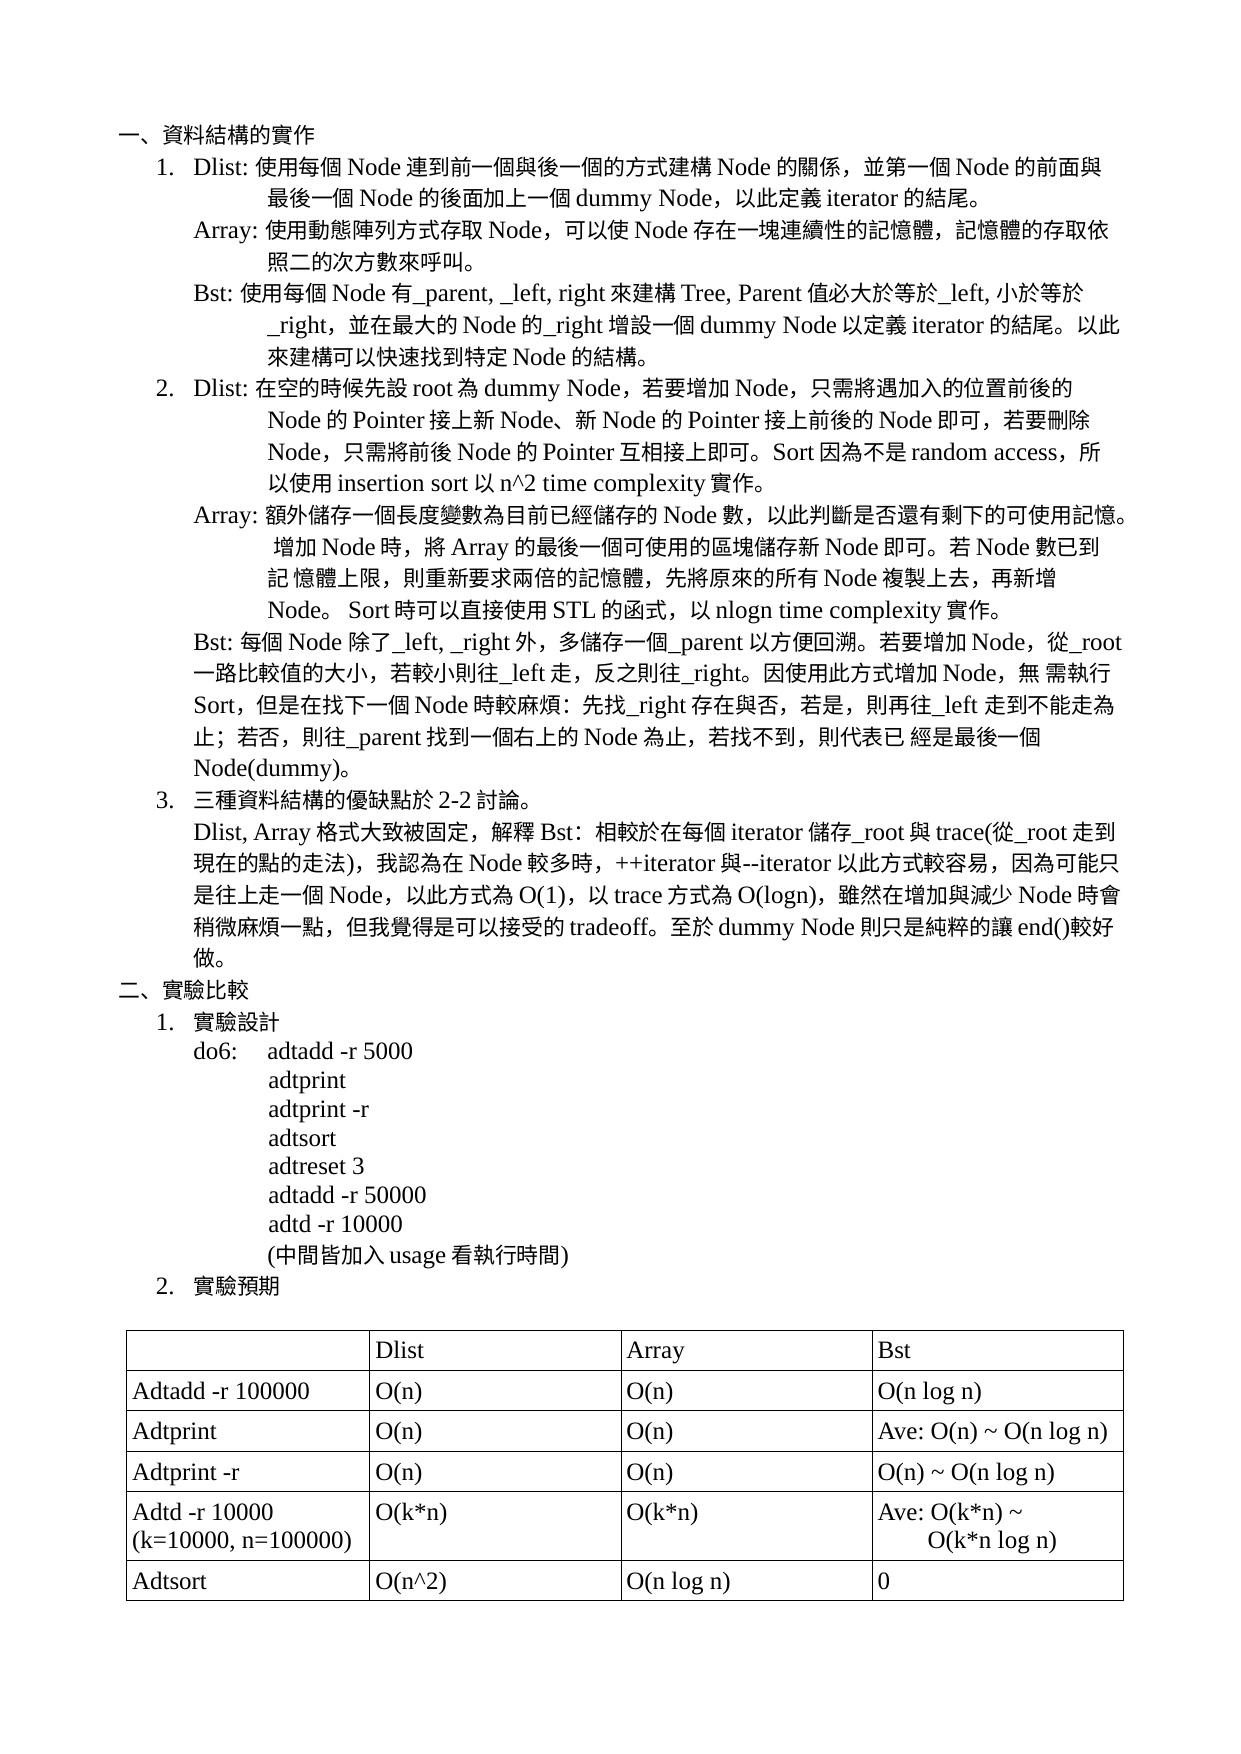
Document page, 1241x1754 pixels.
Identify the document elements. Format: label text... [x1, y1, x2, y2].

table_header Array [622, 1331, 872, 1370]
table_cell 0 [873, 1561, 1123, 1600]
text 一、資料結構的實作 [118, 118, 1122, 150]
list adtprint -r [231, 1094, 1122, 1123]
list adtadd -r 50000 [231, 1180, 1122, 1209]
list adtsort [231, 1123, 1122, 1151]
list Bst: 使用每個Node有_parent, _left, right來建構Tree, Parent值必大於等於_left, 小於等於 _right，並在最大的Node的_right增設一個dummy Node以定義iterator的結尾。以此 來建構可以快速找到特定Node的結構。 [156, 276, 1122, 371]
list do6: adtadd -r 5000 [156, 1036, 1122, 1065]
table_cell O(n log n) [622, 1561, 872, 1600]
table_cell Adtprint -r [127, 1452, 369, 1491]
table_cell O(n^2) [370, 1561, 621, 1600]
table_cell Adtsort [127, 1561, 369, 1600]
table_cell Adtprint [127, 1411, 369, 1451]
table_cell Adtadd -r 100000 [127, 1371, 369, 1410]
table_header Bst [873, 1331, 1123, 1370]
list adtreset 3 [231, 1151, 1122, 1180]
table_header [127, 1331, 369, 1370]
table_cell Ave: O(n) ~ O(n log n) [873, 1411, 1123, 1451]
table_cell O(n) ~ O(n log n) [873, 1452, 1123, 1491]
table_cell O(n) [370, 1452, 621, 1491]
table_cell O(n) [370, 1371, 621, 1410]
list Bst: 每個Node 除了_left, _right外，多儲存一個_parent以方便回溯。若要增加Node，從_root 一路比較值的大小，若較小則往_left走，反之則往_right。因使用此方式增加Node，無 需執行Sort，但是在找下一個Node時較麻煩：先找_right存在與否，若是，則再往_left 走到不能走為止；若否，則往_parent找到一個右上的Node為止，若找不到，則代表已 經是最後一個Node(dummy)。 [156, 625, 1122, 783]
list 實驗設計 [156, 1005, 1122, 1036]
list Dlist: 在空的時候先設root為dummy Node，若要增加Node，只需將遇加入的位置前後的 Node的Pointer接上新Node、新Node的Pointer接上前後的Node即可，若要刪除 Node，只需將前後Node的Pointer互相接上即可。Sort因為不是random access，所 以使用insertion sort以n^2 time complexity實作。 [156, 371, 1122, 498]
table_cell O(n) [622, 1411, 872, 1451]
table_cell O(n) [622, 1371, 872, 1410]
list Dlist: 使用每個Node連到前一個與後一個的方式建構Node的關係，並第一個Node的前面與 最後一個Node的後面加上一個dummy Node，以此定義iterator的結尾。 [156, 150, 1122, 213]
table_cell Adtd -r 10000 (k=10000, n=100000) [127, 1492, 369, 1560]
list Dlist, Array格式大致被固定，解釋 Bst：相較於在每個iterator儲存_root與trace(從_root走到現在的點的走法)，我認為在Node較多時，++iterator與--iterator以此方式較容易，因為可能只是往上走一個Node，以此方式為O(1)，以trace方式為O(logn)，雖然在增加與減少Node時會稍微麻煩一點，但我覺得是可以接受的tradeoff。至於dummy Node則只是純粹的讓end()較好做。 [156, 815, 1122, 973]
table_cell O(n) [370, 1411, 621, 1451]
table_cell Ave: O(k*n) ~ O(k*n log n) [873, 1492, 1123, 1560]
text 二、實驗比較 [118, 973, 1122, 1005]
list adtd -r 10000 [231, 1209, 1122, 1238]
list Array: 額外儲存一個長度變數為目前已經儲存的Node數，以此判斷是否還有剩下的可使用記憶。 增加Node時，將Array的最後一個可使用的區塊儲存新Node即可。若Node數已到 記 憶體上限，則重新要求兩倍的記憶體，先將原來的所有Node複製上去，再新增 Node。 Sort時可以直接使用STL的函式，以nlogn time complexity實作。 [156, 498, 1122, 625]
table_cell O(n) [622, 1452, 872, 1491]
table_cell O(k*n) [370, 1492, 621, 1560]
list adtprint [231, 1065, 1122, 1094]
list Array: 使用動態陣列方式存取Node，可以使Node存在一塊連續性的記憶體，記憶體的存取依 照二的次方數來呼叫。 [156, 213, 1122, 276]
list (中間皆加入usage看執行時間) [156, 1238, 1122, 1269]
list 三種資料結構的優缺點於2-2討論。 [156, 783, 1122, 815]
table_cell O(k*n) [622, 1492, 872, 1560]
table_header Dlist [370, 1331, 621, 1370]
list 實驗預期 [156, 1269, 1122, 1301]
table_cell O(n log n) [873, 1371, 1123, 1410]
